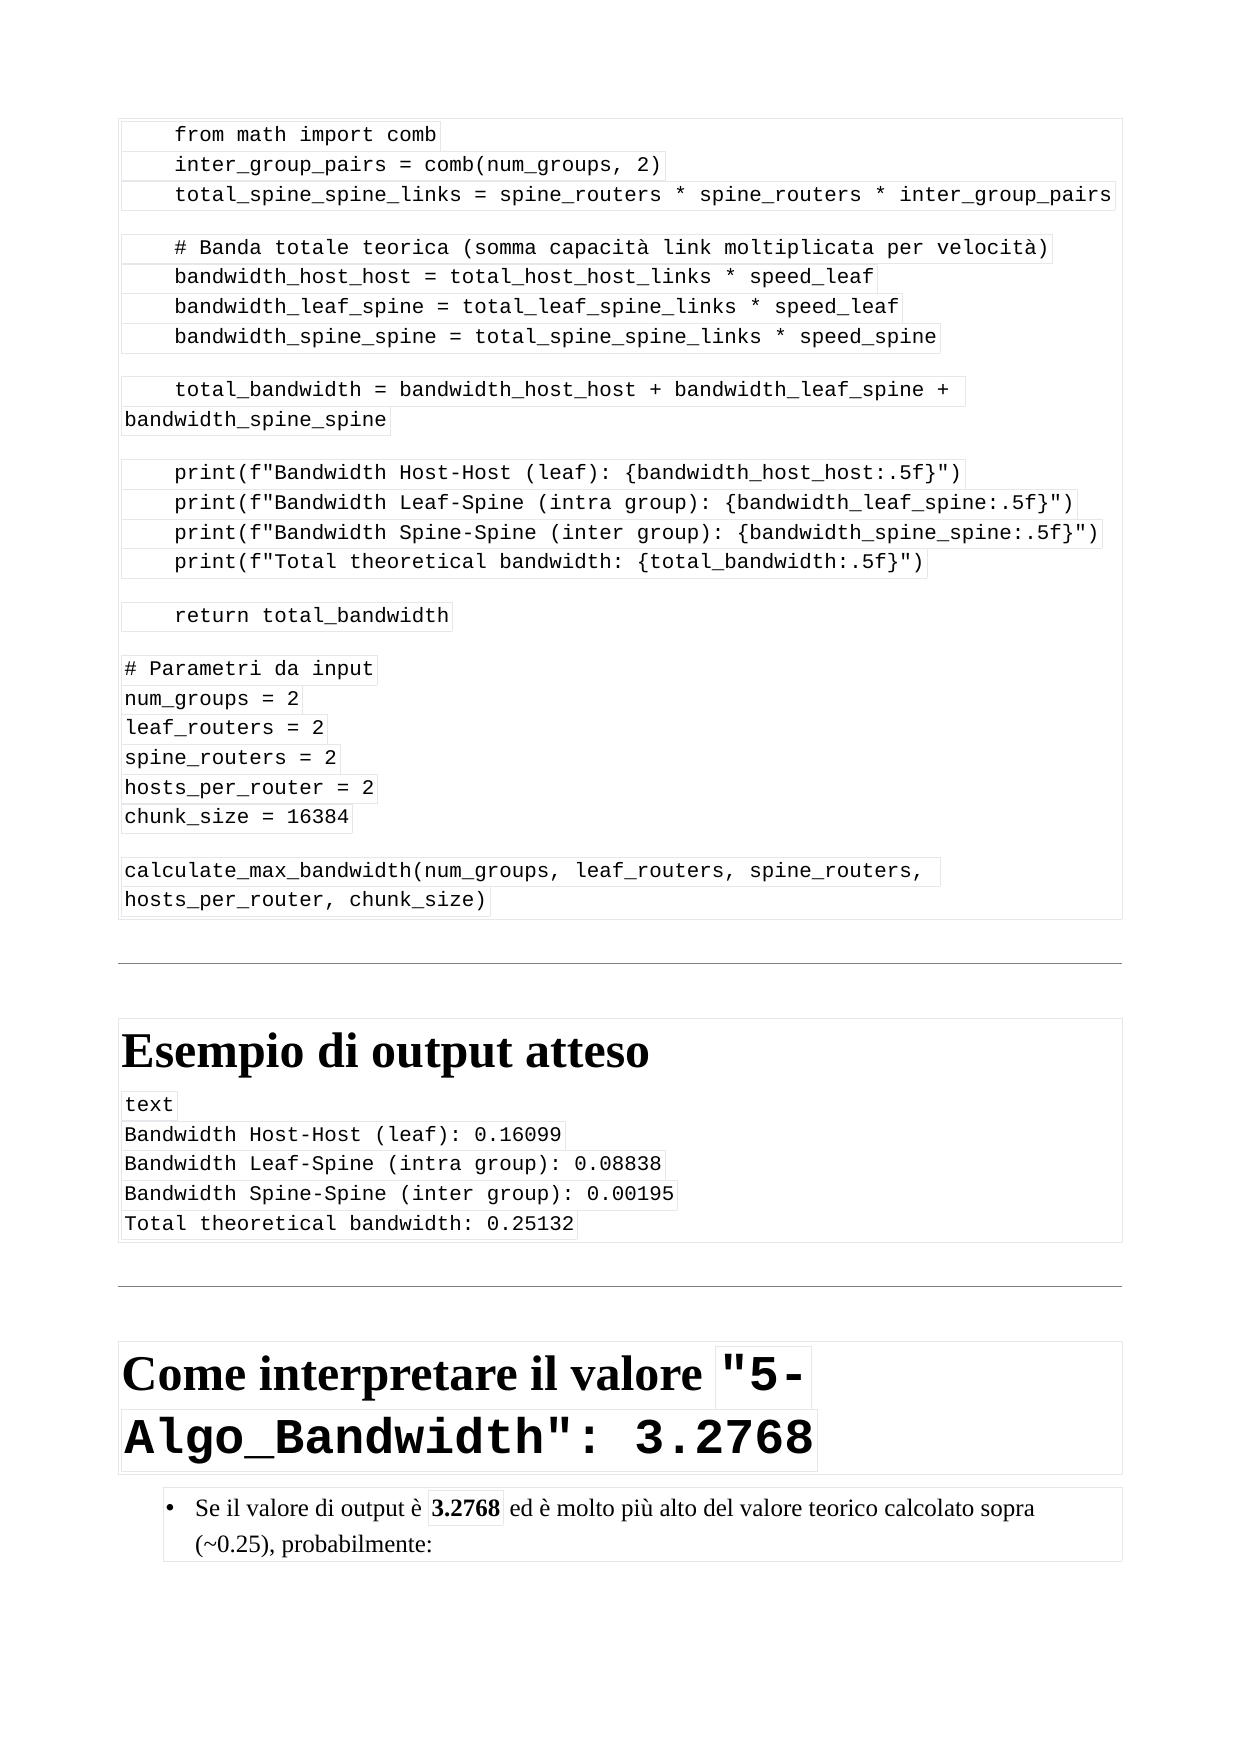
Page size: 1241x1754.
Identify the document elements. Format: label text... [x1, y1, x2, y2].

text print(f"Total theoretical bandwidth: {total_bandwidth:.5f}") [122, 549, 927, 578]
text print(f"Bandwidth Host-Host (leaf): {bandwidth_host_host:.5f}") [119, 456, 1122, 486]
text total_bandwidth = bandwidth_host_host + bandwidth_leaf_spine + bandwidth_spine_spine [119, 373, 1122, 436]
text leaf_routers = 2 [303, 711, 1122, 741]
text return total_bandwidth [119, 599, 1122, 631]
text # Banda totale teorica (somma capacità link moltiplicata per velocità) [119, 231, 1122, 261]
list Se il valore di output è 3.2768 ed è molto più alto del valore teorico calcolato sopra (~0.25), probabilmente: [164, 1488, 1122, 1561]
text text [119, 1088, 1122, 1118]
text spine_routers = 2 [122, 745, 340, 771]
text spine_routers = 2 [328, 741, 1122, 771]
text bandwidth_spine_spine = total_spine_spine_links * speed_spine [903, 320, 1122, 353]
text [353, 800, 1122, 833]
text bandwidth_leaf_spine = total_leaf_spine_links * speed_leaf [122, 294, 902, 320]
text leaf_routers = 2 [122, 715, 327, 741]
text print(f"Bandwidth Leaf-Spine (intra group): {bandwidth_leaf_spine:.5f}") [122, 490, 1077, 516]
text Bandwidth Leaf-Spine (intra group): 0.08838 [122, 1151, 665, 1177]
text total_spine_spine_links = spine_routers * spine_routers * inter_group_pairs [666, 177, 1122, 210]
text from math import comb [119, 119, 1122, 148]
text num_groups = 2 [122, 686, 302, 711]
text Bandwidth Spine-Spine (inter group): 0.00195 [666, 1177, 1122, 1207]
text chunk_size = 16384 [122, 805, 352, 833]
text calculate_max_bandwidth(num_groups, leaf_routers, spine_routers, hosts_per_router, chunk_size) [119, 854, 1122, 919]
text [928, 545, 1122, 578]
subtitle Esempio di output atteso [119, 1019, 1122, 1078]
text # Parametri da input [119, 652, 1122, 682]
text inter_group_pairs = comb(num_groups, 2) [441, 148, 1122, 177]
text Bandwidth Host-Host (leaf): 0.16099 [178, 1118, 1122, 1147]
text bandwidth_host_host = total_host_host_links * speed_leaf [122, 265, 877, 290]
subtitle Come interpretare il valore "5-Algo_Bandwidth": 3.2768 [119, 1342, 1122, 1474]
text inter_group_pairs = comb(num_groups, 2) [122, 152, 665, 177]
text Bandwidth Host-Host (leaf): 0.16099 [122, 1122, 565, 1147]
text print(f"Bandwidth Leaf-Spine (intra group): {bandwidth_leaf_spine:.5f}") [966, 486, 1122, 516]
text bandwidth_leaf_spine = total_leaf_spine_links * speed_leaf [878, 290, 1122, 320]
text bandwidth_spine_spine = total_spine_spine_links * speed_spine [122, 324, 940, 353]
text [303, 682, 1122, 711]
text total_spine_spine_links = spine_routers * spine_routers * inter_group_pairs [122, 182, 1115, 210]
text hosts_per_router = 2 [122, 775, 377, 800]
text Bandwidth Leaf-Spine (intra group): 0.08838 [566, 1147, 1122, 1177]
text hosts_per_router = 2 [341, 771, 1122, 800]
text Bandwidth Spine-Spine (inter group): 0.00195 [122, 1181, 677, 1207]
text [878, 261, 1122, 290]
text Total theoretical bandwidth: 0.25132 [119, 1207, 1122, 1242]
text print(f"Bandwidth Spine-Spine (inter group): {bandwidth_spine_spine:.5f}") [122, 520, 1102, 545]
